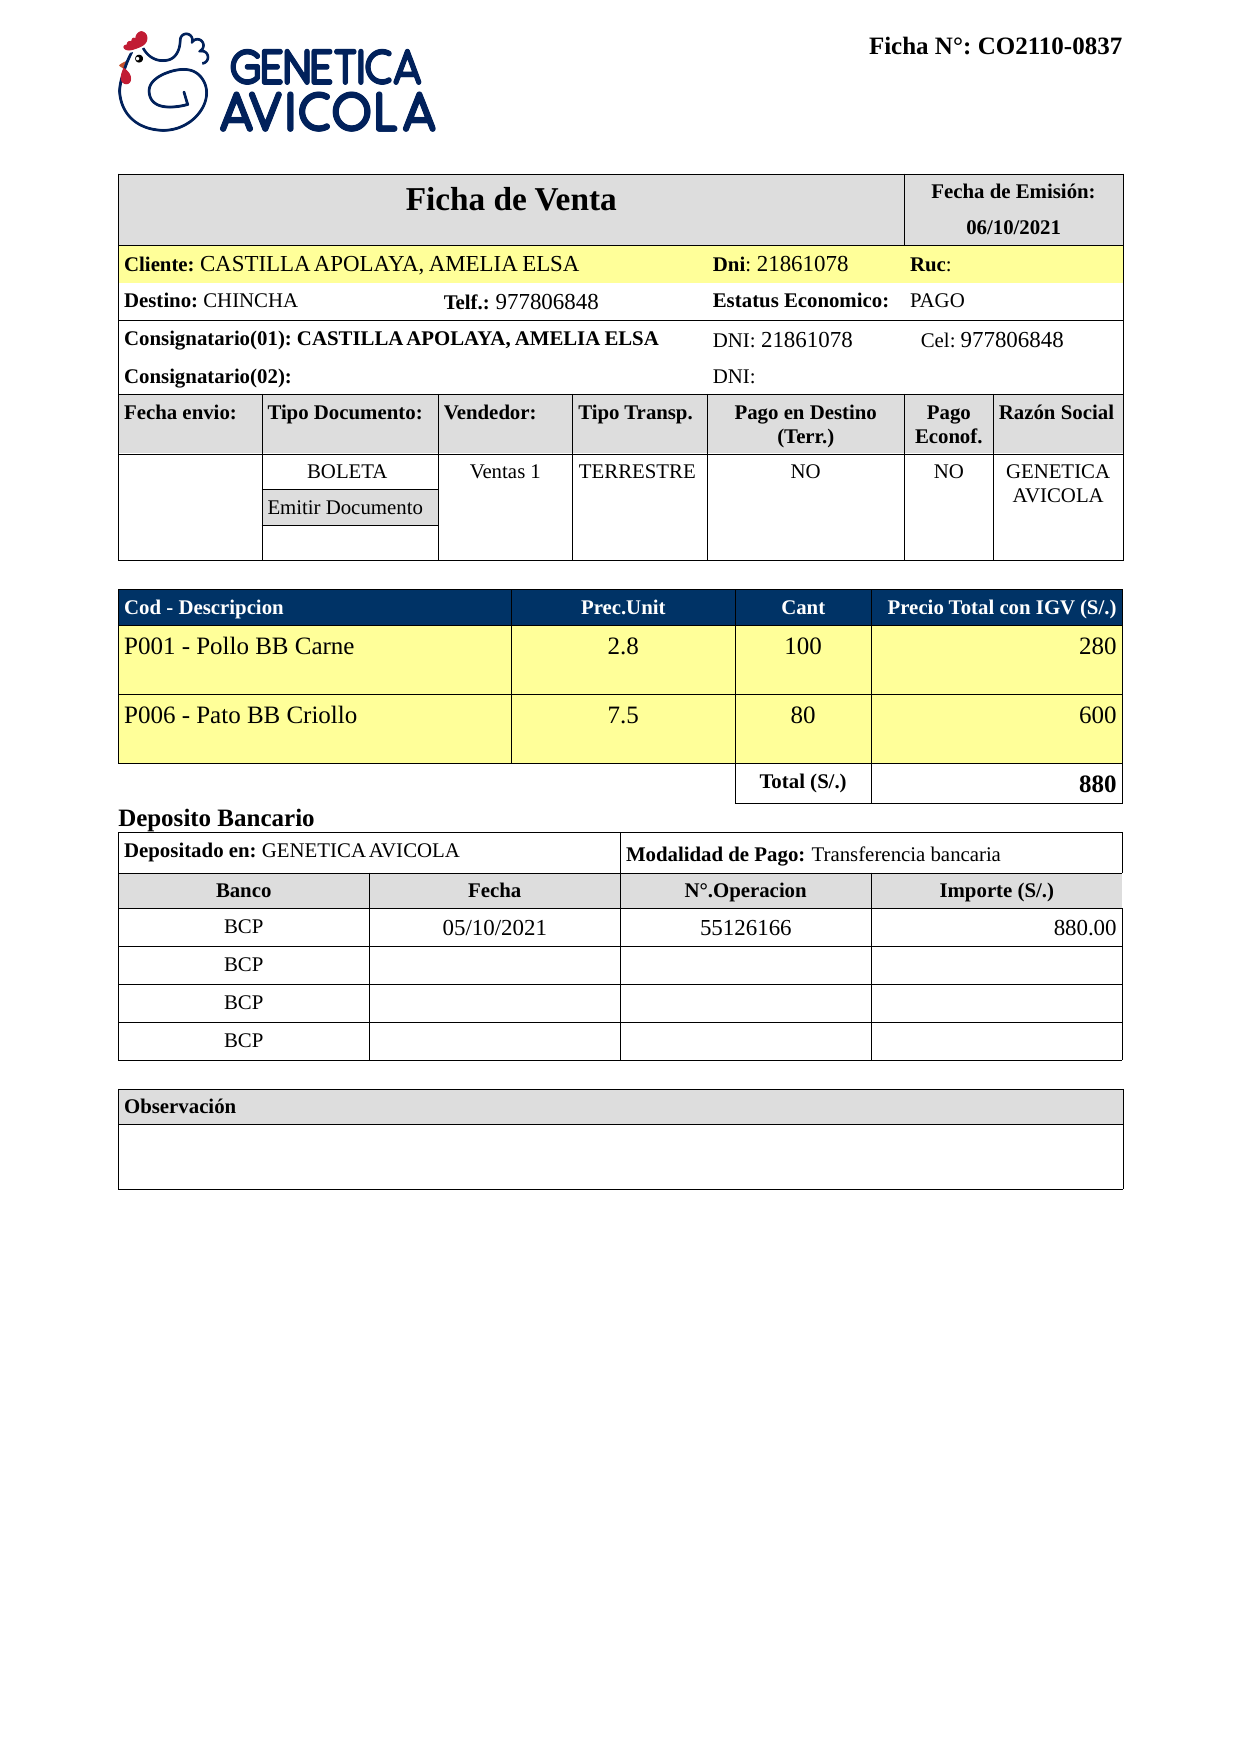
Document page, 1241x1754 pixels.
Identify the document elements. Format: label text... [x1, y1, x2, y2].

table_cell BCP [119, 985, 369, 1022]
table_cell Banco [119, 874, 369, 908]
table_cell 55126166 [621, 909, 871, 946]
table_cell 7.5 [512, 695, 735, 763]
table_header Observación [119, 1090, 1123, 1124]
table_cell Total (S/.) [736, 764, 871, 803]
table_cell 06/10/2021 [905, 209, 1123, 245]
table_cell 100 [736, 626, 871, 694]
table_cell [511, 764, 735, 803]
table_cell [370, 1023, 620, 1060]
table_cell BCP [119, 947, 369, 984]
table_cell [621, 985, 871, 1022]
table_cell Dni: 21861078 [707, 246, 904, 283]
table_header Cod - Descripcion [119, 590, 511, 625]
table_cell P006 - Pato BB Criollo [119, 695, 511, 763]
table_cell 05/10/2021 [370, 909, 620, 946]
table_header Depositado en: GENETICA AVICOLA [119, 833, 620, 872]
table_cell Ventas 1 [439, 455, 572, 560]
table_cell P001 - Pollo BB Carne [119, 626, 511, 694]
table_cell BOLETA [263, 455, 438, 489]
table_cell [872, 985, 1122, 1022]
table_cell Consignatario(02): [119, 358, 707, 394]
table_cell [872, 947, 1122, 984]
table_cell DNI: [707, 358, 1123, 394]
table_cell Importe (S/.) [872, 874, 1122, 908]
table_header Modalidad de Pago: Transferencia bancaria [621, 833, 1122, 872]
table_cell [621, 1023, 871, 1060]
table_cell DNI: 21861078 [707, 321, 915, 358]
table_cell NO [905, 455, 993, 560]
table_cell BCP [119, 909, 369, 946]
table_cell 880 [872, 764, 1122, 803]
table_cell N°.Operacion [621, 874, 871, 908]
table_cell Telf.: 977806848 [438, 283, 707, 320]
table_cell [621, 947, 871, 984]
table_cell [263, 526, 438, 560]
table_cell 280 [872, 626, 1122, 694]
table_cell 80 [736, 695, 871, 763]
table_header Cant [736, 590, 871, 625]
table_cell Estatus Economico: [707, 283, 904, 320]
table_cell 880.00 [872, 909, 1122, 946]
table_cell TERRESTRE [573, 455, 707, 560]
table_cell Destino: CHINCHA [119, 283, 438, 320]
table_cell [119, 1125, 1123, 1189]
table_cell GENETICA AVICOLA [994, 455, 1123, 560]
table_cell Cel: 977806848 [915, 321, 1123, 358]
table_cell Tipo Transp. [573, 395, 707, 453]
table_cell Pago Econof. [905, 395, 993, 453]
table_cell Vendedor: [439, 395, 572, 453]
table_header Ficha de Venta [119, 175, 904, 245]
table_cell Cliente: CASTILLA APOLAYA, AMELIA ELSA [119, 246, 707, 283]
table_cell Razón Social [994, 395, 1123, 453]
table_cell Pago en Destino (Terr.) [708, 395, 904, 453]
table_cell 2.8 [512, 626, 735, 694]
table_cell [370, 985, 620, 1022]
table_header Prec.Unit [512, 590, 735, 625]
table_cell Fecha envio: [119, 395, 262, 453]
table_cell Tipo Documento: [263, 395, 438, 453]
table_cell Consignatario(01): CASTILLA APOLAYA, AMELIA ELSA [119, 321, 707, 358]
table_cell [370, 947, 620, 984]
table_cell Emitir Documento [263, 490, 438, 525]
table_cell BCP [119, 1023, 369, 1060]
table_cell Fecha [370, 874, 620, 908]
table_cell [872, 1023, 1122, 1060]
table_cell Ruc: [904, 246, 1123, 283]
table_cell [118, 764, 511, 803]
table_cell 600 [872, 695, 1122, 763]
picture [118, 31, 436, 132]
text Deposito Bancario [118, 803, 1122, 832]
table_header Precio Total con IGV (S/.) [872, 590, 1122, 625]
table_cell [119, 455, 262, 560]
table_cell NO [708, 455, 904, 560]
table_cell PAGO [904, 283, 1123, 320]
table_header Fecha de Emisión: [905, 175, 1123, 209]
